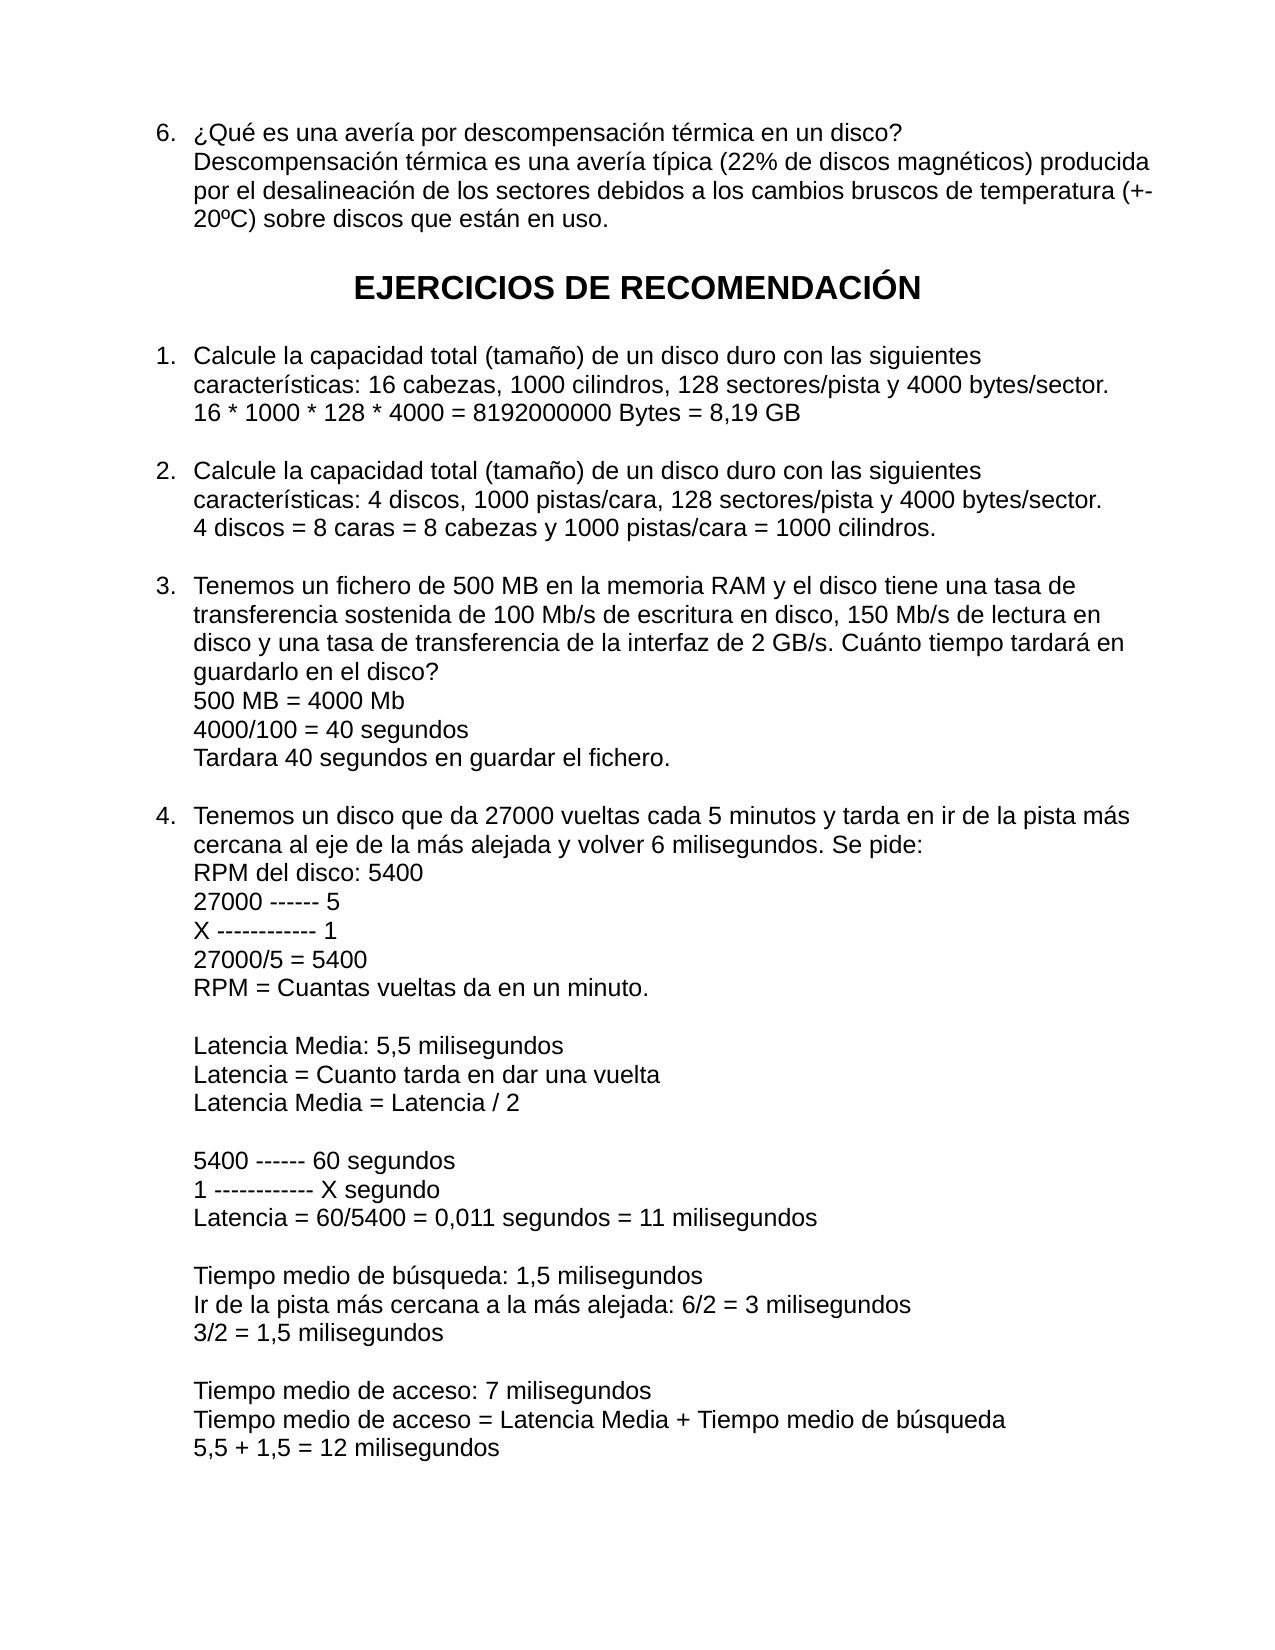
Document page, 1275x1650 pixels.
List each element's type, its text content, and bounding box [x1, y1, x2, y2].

list Ir de la pista más cercana a la más alejada: 6/2 = 3 milisegundos [156, 1290, 1157, 1318]
list 4000/100 = 40 segundos [156, 715, 1157, 743]
list Tiempo medio de acceso: 7 milisegundos [156, 1376, 1157, 1405]
list Descompensación térmica es una avería típica (22% de discos magnéticos) producida por el desalineación de los sectores debidos a los cambios bruscos de temperatura (+- 20ºC) sobre discos que están en uso. [156, 147, 1157, 233]
list 16 * 1000 * 128 * 4000 = 8192000000 Bytes = 8,19 GB [156, 398, 1157, 427]
list Calcule la capacidad total (tamaño) de un disco duro con las siguientes características: 4 discos, 1000 pistas/cara, 128 sectores/pista y 4000 bytes/sector. [156, 456, 1157, 513]
list 1 ------------ X segundo [156, 1175, 1157, 1203]
list Tiempo medio de acceso = Latencia Media + Tiempo medio de búsqueda [156, 1405, 1157, 1433]
list Calcule la capacidad total (tamaño) de un disco duro con las siguientes características: 16 cabezas, 1000 cilindros, 128 sectores/pista y 4000 bytes/sector. [156, 341, 1157, 398]
list 4 discos = 8 caras = 8 cabezas y 1000 pistas/cara = 1000 cilindros. [156, 513, 1157, 542]
list Latencia = Cuanto tarda en dar una vuelta [156, 1060, 1157, 1088]
list Tiempo medio de búsqueda: 1,5 milisegundos [156, 1261, 1157, 1290]
list Tardara 40 segundos en guardar el fichero. [156, 743, 1157, 772]
list X ------------ 1 [156, 916, 1157, 945]
list ¿Qué es una avería por descompensación térmica en un disco? [156, 118, 1157, 147]
list 5,5 + 1,5 = 12 milisegundos [156, 1433, 1157, 1462]
list 3/2 = 1,5 milisegundos [156, 1318, 1157, 1347]
list 27000 ------ 5 [156, 887, 1157, 916]
list Tenemos un fichero de 500 MB en la memoria RAM y el disco tiene una tasa de transferencia sostenida de 100 Mb/s de escritura en disco, 150 Mb/s de lectura en disco y una tasa de transferencia de la interfaz de 2 GB/s. Cuánto tiempo tardará en guardarlo en el disco? [156, 571, 1157, 686]
list Latencia Media = Latencia / 2 [156, 1088, 1157, 1117]
list 27000/5 = 5400 [156, 945, 1157, 973]
list Latencia = 60/5400 = 0,011 segundos = 11 milisegundos [156, 1203, 1157, 1232]
subtitle EJERCICIOS DE RECOMENDACIÓN [118, 268, 1157, 306]
list 5400 ------ 60 segundos [156, 1146, 1157, 1175]
list Tenemos un disco que da 27000 vueltas cada 5 minutos y tarda en ir de la pista más cercana al eje de la más alejada y volver 6 milisegundos. Se pide: [156, 801, 1157, 858]
list RPM = Cuantas vueltas da en un minuto. [156, 973, 1157, 1002]
list Latencia Media: 5,5 milisegundos [156, 1031, 1157, 1060]
list 500 MB = 4000 Mb [156, 686, 1157, 715]
list RPM del disco: 5400 [156, 858, 1157, 887]
